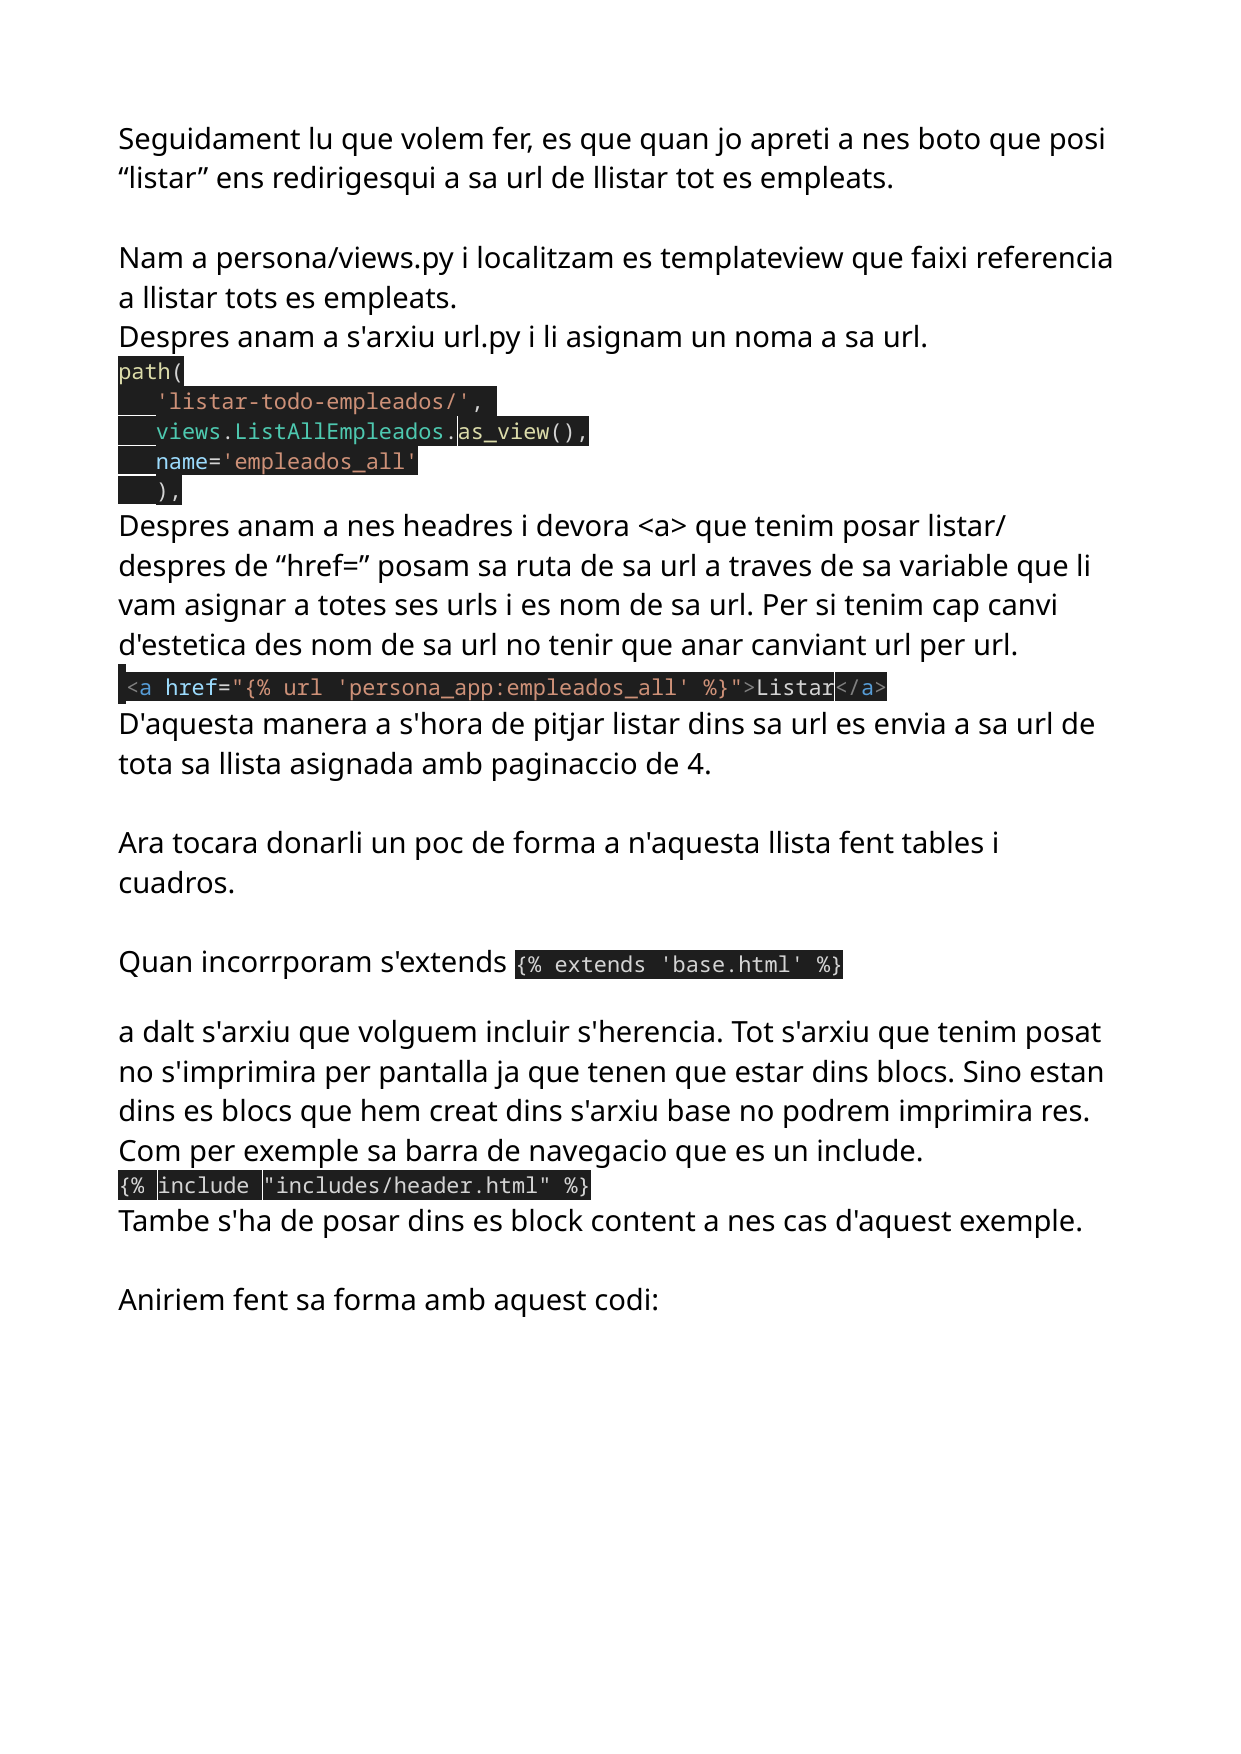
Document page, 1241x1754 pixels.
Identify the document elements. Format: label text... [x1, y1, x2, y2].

text path( [118, 356, 1122, 386]
text Quan incorrporam s'extends {% extends 'base.html' %} [118, 942, 1122, 981]
text views.ListAllEmpleados.as_view(), [118, 416, 1122, 446]
text Despres anam a nes headres i devora <a> que tenim posar listar/ despres de “href=” posam sa ruta de sa url a traves de sa variable que li vam asignar a totes ses urls i es nom de sa url. Per si tenim cap canvi d'estetica des nom de sa url no tenir que anar canviant url per url. [118, 505, 1122, 664]
text name='empleados_all' [118, 446, 1122, 475]
text D'aquesta manera a s'hora de pitjar listar dins sa url es envia a sa url de tota sa llista asignada amb paginaccio de 4. [118, 704, 1122, 783]
text Ara tocara donarli un poc de forma a n'aquesta llista fent tables i cuadros. [118, 823, 1122, 902]
text ), [118, 475, 1122, 505]
text 'listar-todo-empleados/', [118, 386, 1122, 416]
text Tambe s'ha de posar dins es block content a nes cas d'aquest exemple. [118, 1200, 1122, 1239]
text Com per exemple sa barra de navegacio que es un include. {% include "includes/header.html" %} [118, 1130, 1122, 1200]
text Seguidament lu que volem fer, es que quan jo apreti a nes boto que posi “listar” ens redirigesqui a sa url de llistar tot es empleats. [118, 118, 1122, 197]
text Aniriem fent sa forma amb aquest codi: [118, 1279, 1122, 1319]
text a dalt s'arxiu que volguem incluir s'herencia. Tot s'arxiu que tenim posat no s'imprimira per pantalla ja que tenen que estar dins blocs. Sino estan dins es blocs que hem creat dins s'arxiu base no podrem imprimira res. [118, 1011, 1122, 1130]
text Despres anam a s'arxiu url.py i li asignam un noma a sa url. [118, 317, 1122, 356]
text <a href="{% url 'persona_app:empleados_all' %}">Listar</a> [118, 664, 1122, 704]
text Nam a persona/views.py i localitzam es templateview que faixi referencia a llistar tots es empleats. [118, 237, 1122, 317]
